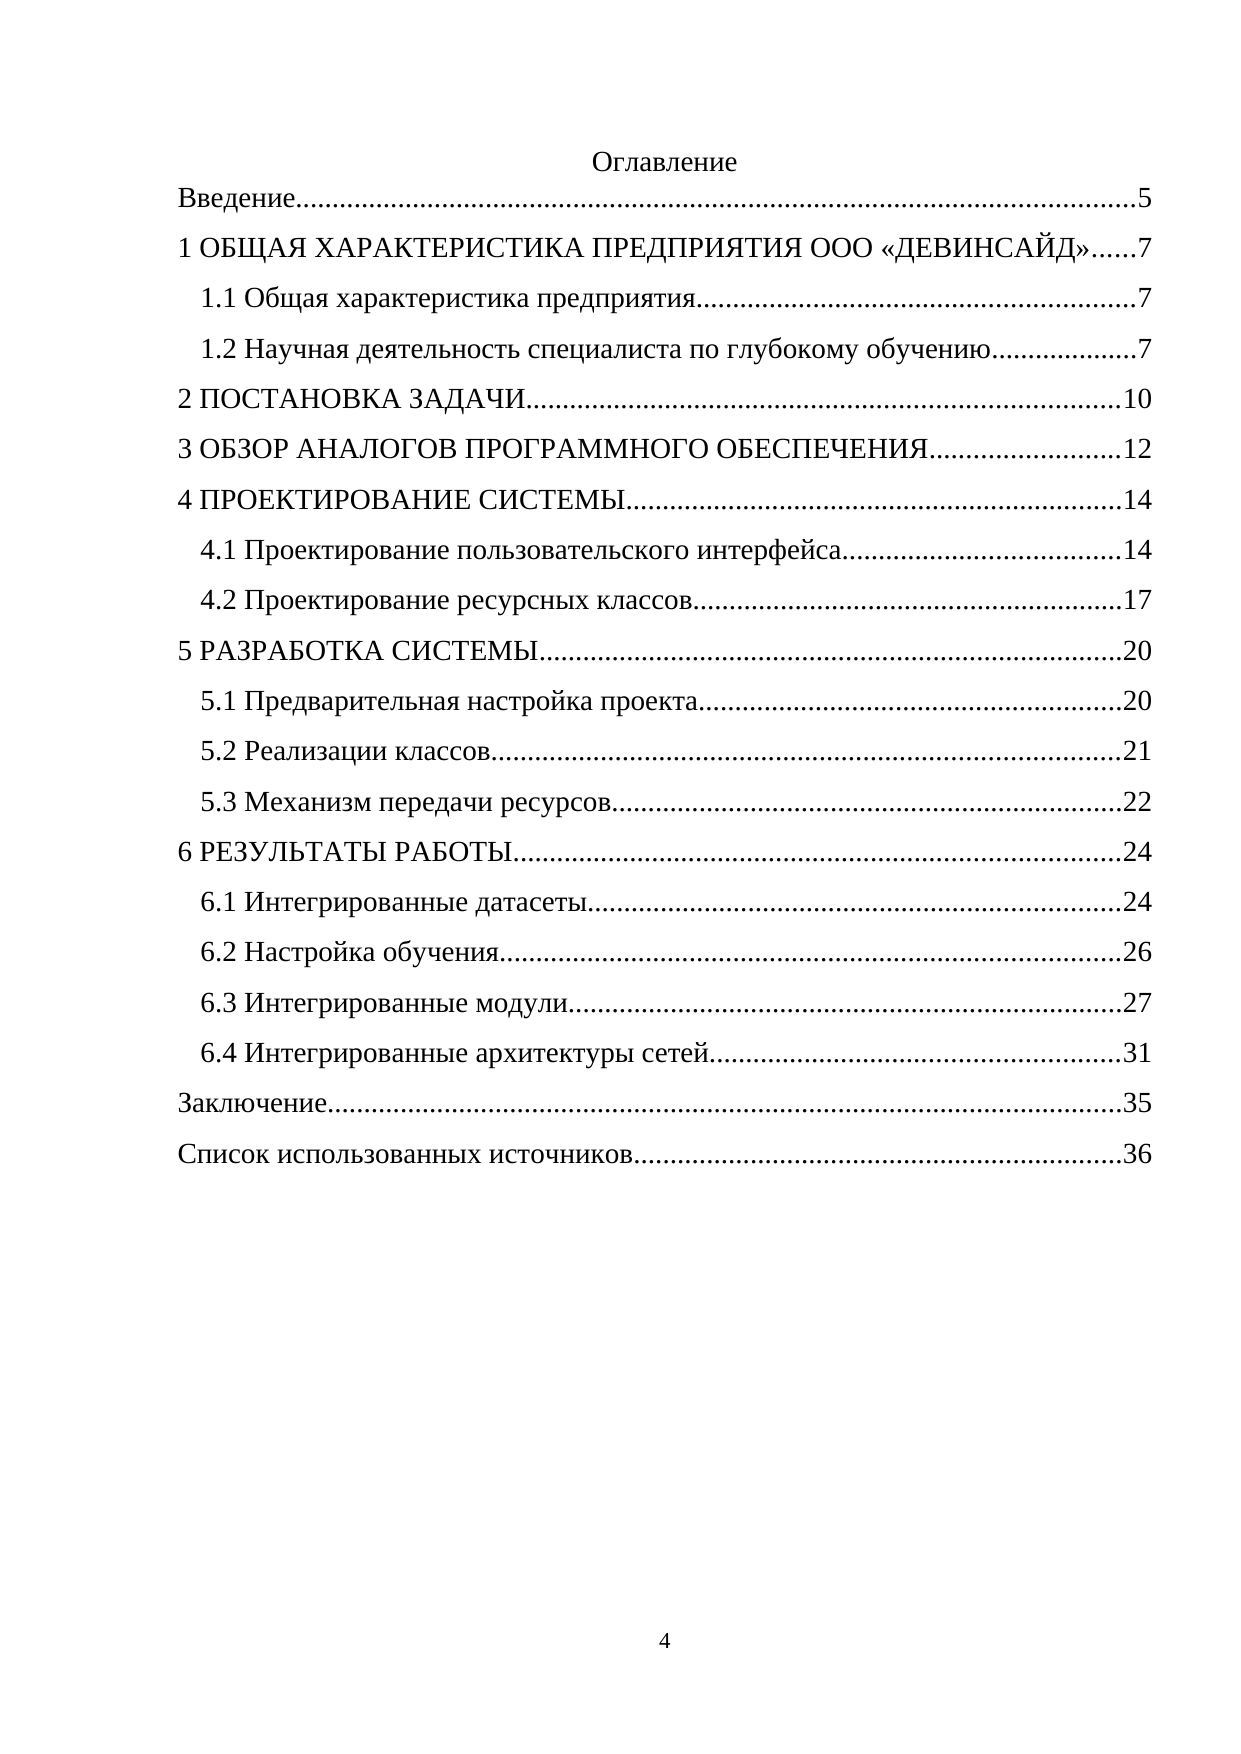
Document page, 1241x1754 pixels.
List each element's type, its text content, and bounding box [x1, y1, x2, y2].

text Заключение 35 [177, 1086, 1152, 1119]
text 1.1 Общая характеристика предприятия 7 [200, 281, 1152, 314]
text 5 РАЗРАБОТКА СИСТЕМЫ 20 [177, 633, 1152, 666]
text 1.2 Научная деятельность специалиста по глубокому обучению 7 [200, 331, 1152, 364]
text 5.3 Механизм передачи ресурсов 22 [200, 784, 1152, 817]
text 3 ОБЗОР АНАЛОГОВ ПРОГРАММНОГО ОБЕСПЕЧЕНИЯ 12 [177, 431, 1152, 465]
text 6.3 Интегрированные модули 27 [200, 985, 1152, 1018]
subtitle Оглавление [177, 144, 1152, 177]
text 5.1 Предварительная настройка проекта 20 [200, 683, 1152, 717]
text 5.2 Реализации классов 21 [200, 733, 1152, 767]
text 6 РЕЗУЛЬТАТЫ РАБОТЫ 24 [177, 834, 1152, 867]
text 4 ПРОЕКТИРОВАНИЕ СИСТЕМЫ 14 [177, 482, 1152, 515]
text Введение 5 [177, 180, 1152, 213]
text 4.1 Проектирование пользовательского интерфейса 14 [200, 532, 1152, 566]
text 6.1 Интегрированные датасеты 24 [200, 884, 1152, 918]
text 2 ПОСТАНОВКА ЗАДАЧИ 10 [177, 381, 1152, 415]
text 6.4 Интегрированные архитектуры сетей 31 [200, 1035, 1152, 1069]
text Список использованных источников 36 [177, 1136, 1152, 1169]
text 4.2 Проектирование ресурсных классов 17 [200, 582, 1152, 616]
text 6.2 Настройка обучения 26 [200, 934, 1152, 968]
text 1 ОБЩАЯ ХАРАКТЕРИСТИКА ПРЕДПРИЯТИЯ ООО «ДЕВИНСАЙД» 7 [177, 230, 1152, 264]
